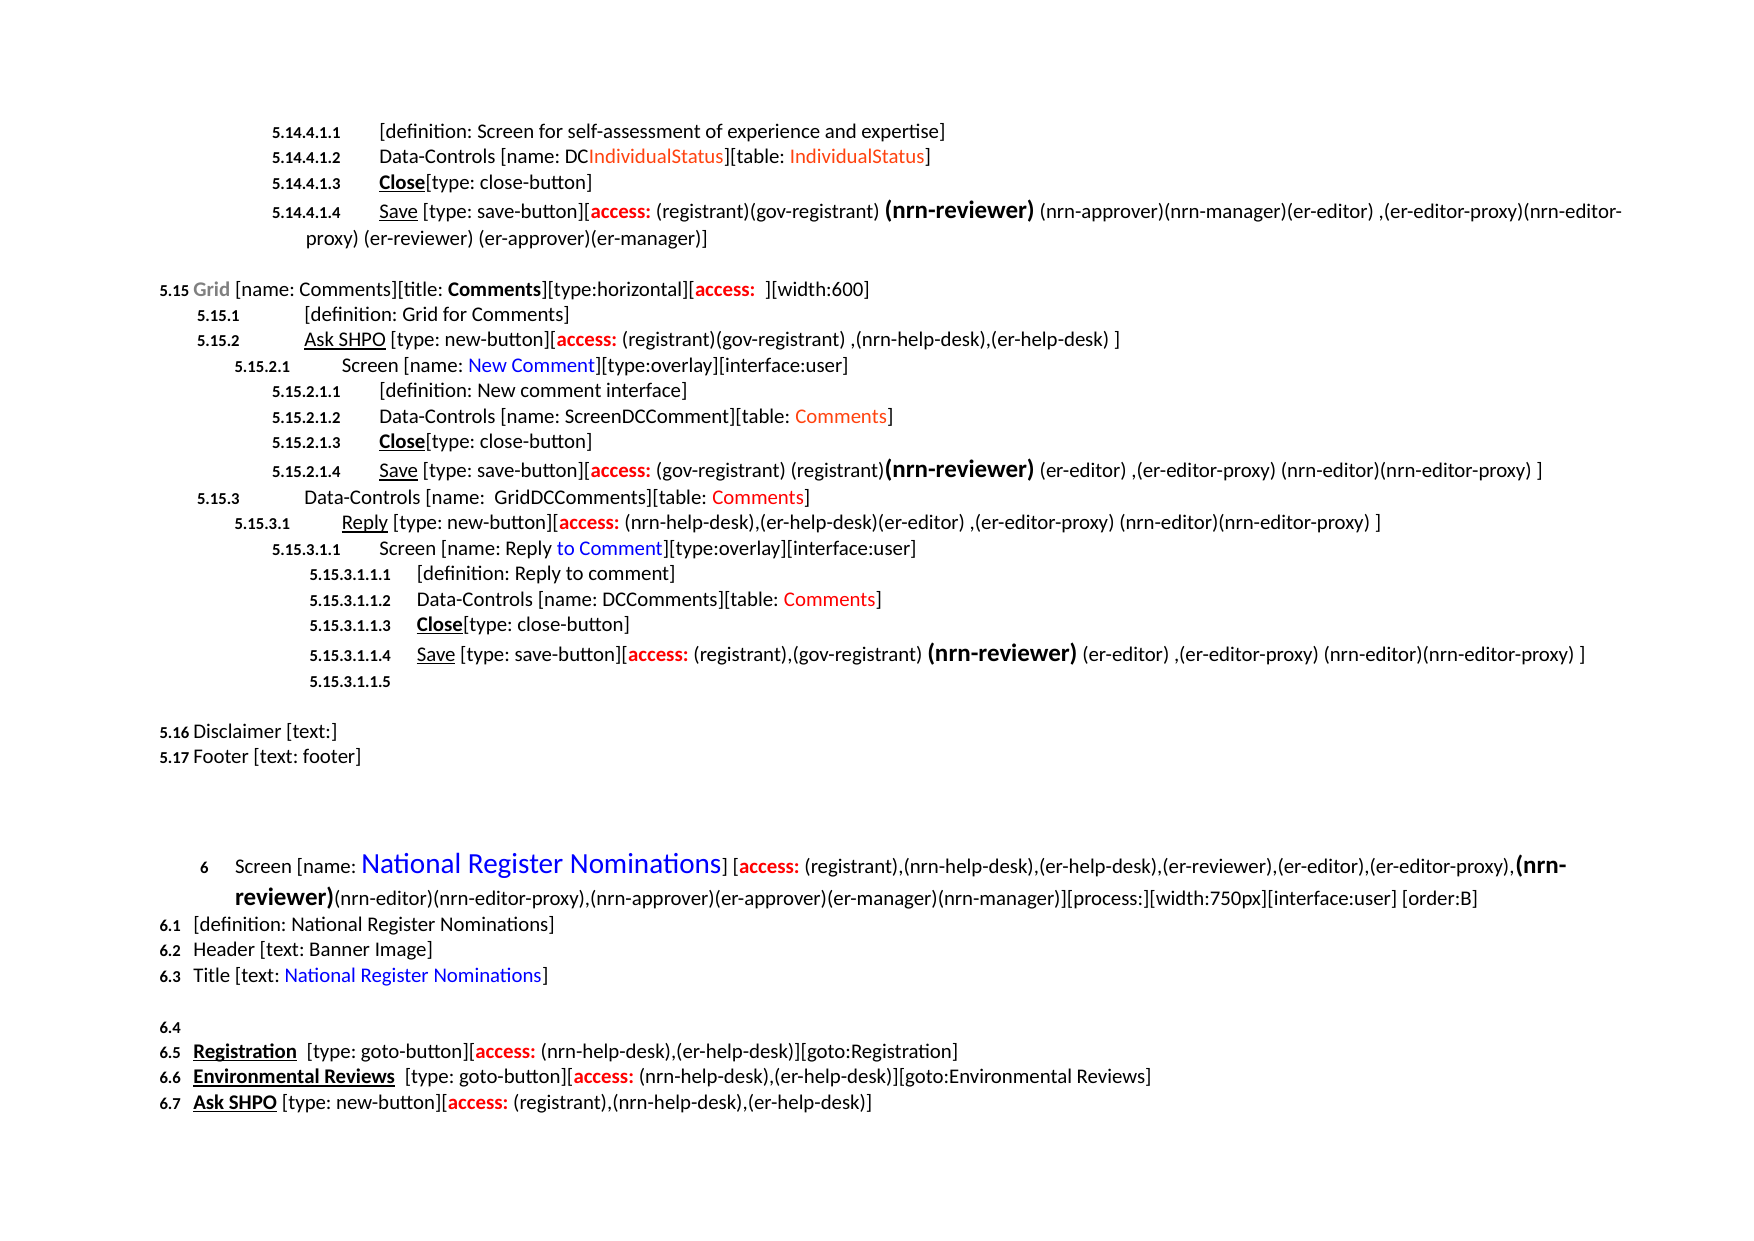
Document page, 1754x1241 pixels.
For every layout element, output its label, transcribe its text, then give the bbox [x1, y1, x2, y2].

list [definition: National Register Nominations] [156, 911, 1636, 937]
list Close[type: close-button] [268, 169, 1636, 194]
list Registration [type: goto-button][access: (nrn-help-desk),(er-help-desk)][goto:Registration] [156, 1038, 1636, 1064]
list Ask SHPO [type: new-button][access: (registrant)(gov-registrant) ,(nrn-help-desk),(er-help-desk) ] [193, 327, 1636, 352]
list Header [text: Banner Image] [156, 937, 1636, 962]
list Screen [name: Reply to Comment][type:overlay][interface:user] [268, 535, 1636, 560]
list [definition: New comment interface] [268, 377, 1636, 403]
list Close[type: close-button] [268, 428, 1636, 454]
list Screen [name: National Register Nominations] [access: (registrant),(nrn-help-desk),(er-help-desk),(er-reviewer),(er-editor),(er-editor-proxy),(nrn-reviewer)(nrn-editor)(nrn-editor-proxy),(nrn-approver)(er-approver)(er-manager)(nrn-manager)][process:][width:750px][interface:user] [order:B] [196, 845, 1636, 911]
list Screen [name: New Comment][type:overlay][interface:user] [231, 352, 1636, 377]
list [definition: Screen for self-assessment of experience and expertise] [268, 118, 1636, 143]
list Reply [type: new-button][access: (nrn-help-desk),(er-help-desk)(er-editor) ,(er-editor-proxy) (nrn-editor)(nrn-editor-proxy) ] [231, 509, 1636, 535]
list Title [text: National Register Nominations] [156, 962, 1636, 987]
list Close[type: close-button] [306, 611, 1636, 637]
list [definition: Grid for Comments] [193, 301, 1636, 327]
list Data-Controls [name: ScreenDCComment][table: Comments] [268, 403, 1636, 428]
list Save [type: save-button][access: (registrant),(gov-registrant) (nrn-reviewer) (er-editor) ,(er-editor-proxy) (nrn-editor)(nrn-editor-proxy) ] [306, 637, 1636, 667]
list Save [type: save-button][access: (gov-registrant) (registrant)(nrn-reviewer) (er-editor) ,(er-editor-proxy) (nrn-editor)(nrn-editor-proxy) ] [268, 454, 1636, 484]
list Save [type: save-button][access: (registrant)(gov-registrant) (nrn-reviewer) (nrn-approver)(nrn-manager)(er-editor) ,(er-editor-proxy)(nrn-editor-proxy) (er-reviewer) (er-approver)(er-manager)] [268, 194, 1636, 250]
list Data-Controls [name: DCIndividualStatus][table: IndividualStatus] [268, 143, 1636, 169]
list Ask SHPO [type: new-button][access: (registrant),(nrn-help-desk),(er-help-desk)] [156, 1089, 1636, 1114]
list Data-Controls [name: DCComments][table: Comments] [306, 586, 1636, 611]
list [definition: Reply to comment] [306, 560, 1636, 586]
list Environmental Reviews [type: goto-button][access: (nrn-help-desk),(er-help-desk)][goto:Environmental Reviews] [156, 1064, 1636, 1089]
list Grid [name: Comments][title: Comments][type:horizontal][access: ][width:600] [156, 276, 1636, 301]
list Data-Controls [name: GridDCComments][table: Comments] [193, 484, 1636, 509]
list Disclaimer [text:] [156, 718, 1636, 743]
list Footer [text: footer] [156, 743, 1636, 769]
